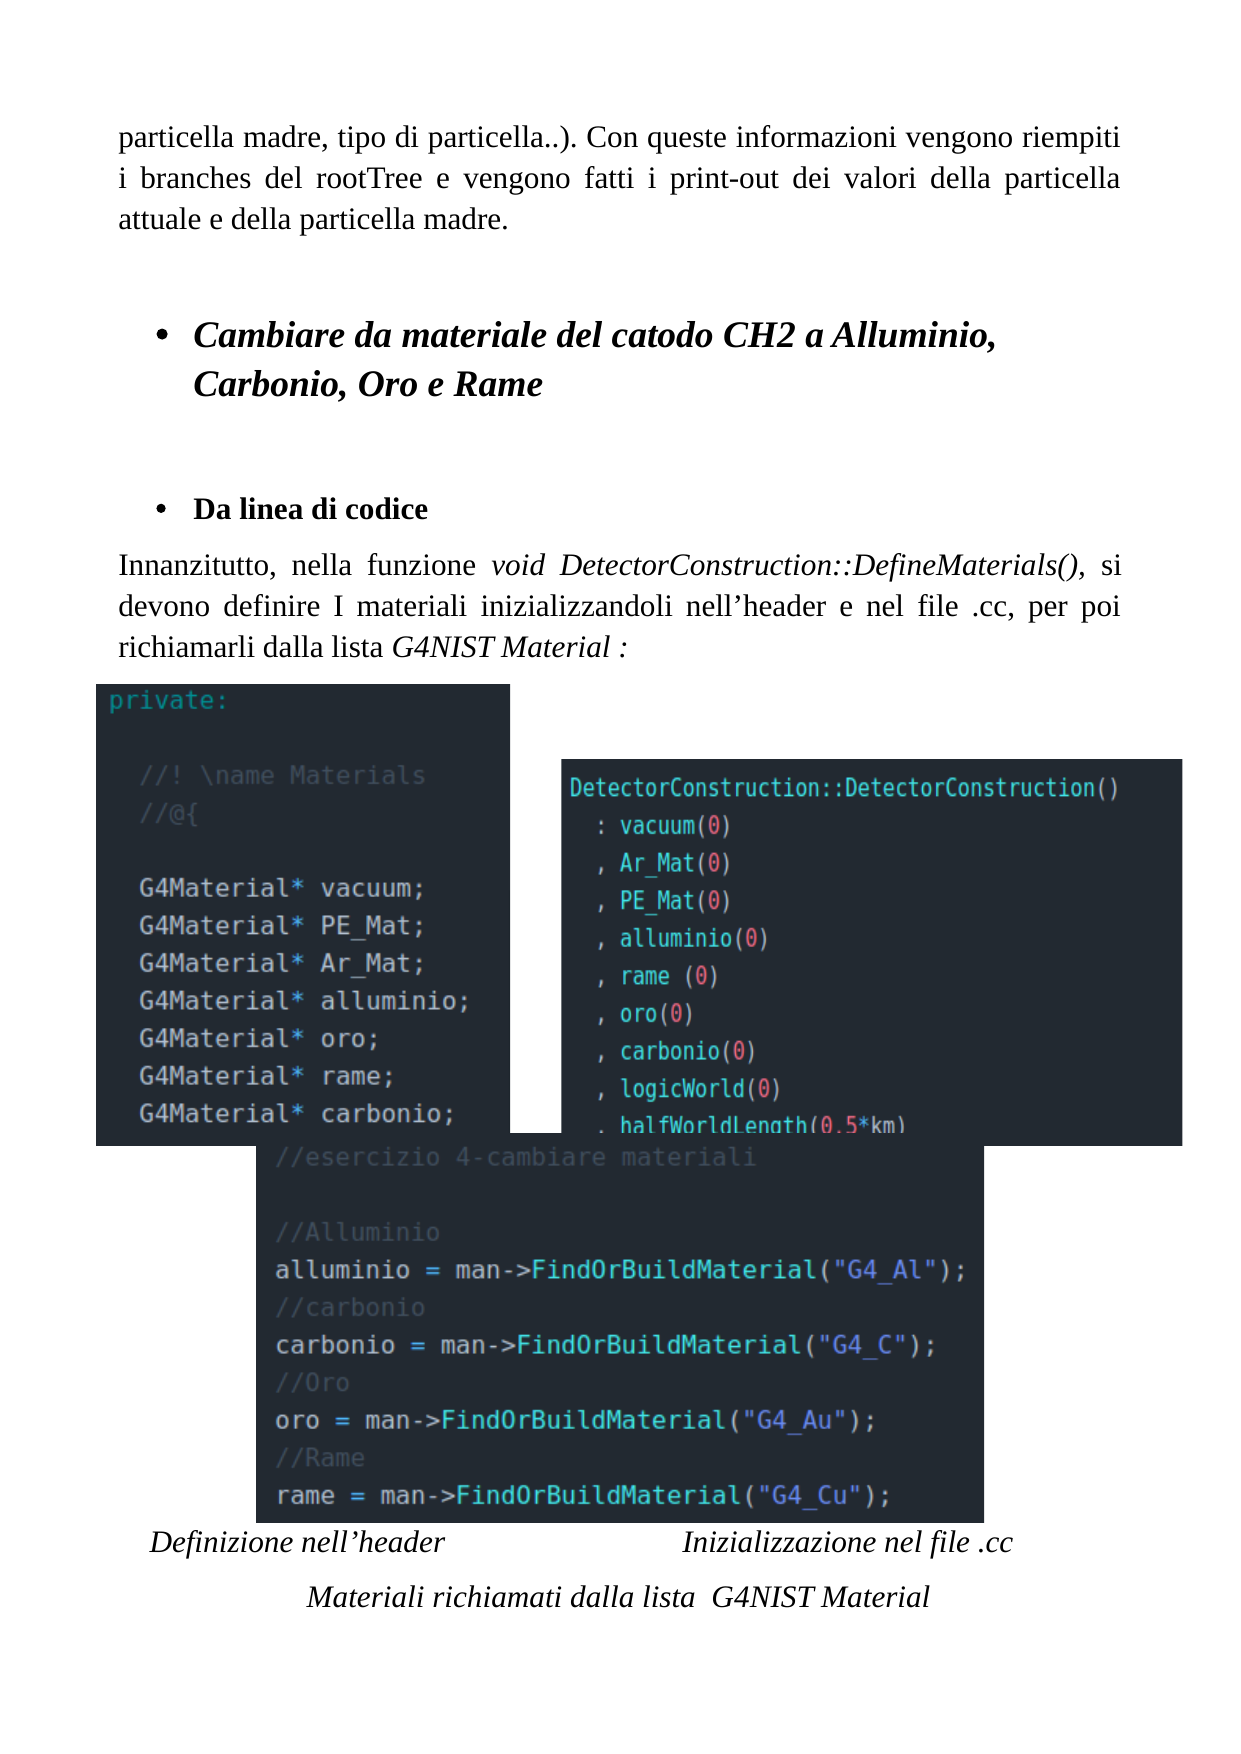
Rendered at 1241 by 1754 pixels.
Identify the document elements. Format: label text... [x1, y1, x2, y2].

text [510, 684, 1122, 1133]
text particella madre, tipo di particella..). Con queste informazioni vengono riempiti i branches del rootTree e vengono fatti i print-out dei valori della particella attuale e della particella madre. [118, 118, 1122, 237]
list Cambiare da materiale del catodo CH2 a Alluminio, Carbonio, Oro e Rame [156, 312, 1122, 405]
picture [96, 684, 1183, 1523]
text Materiali richiamati dalla lista G4NIST Material [118, 1579, 1122, 1614]
text Innanzitutto, nella funzione void DetectorConstruction::DefineMaterials(), si devono definire I materiali inizializzandoli nell’header e nel file .cc, per poi richiamarli dalla lista G4NIST Material : [118, 546, 1122, 664]
list Da linea di codice [156, 490, 1122, 526]
text Definizione nell’header Inizializzazione nel file .cc [118, 1146, 1122, 1559]
